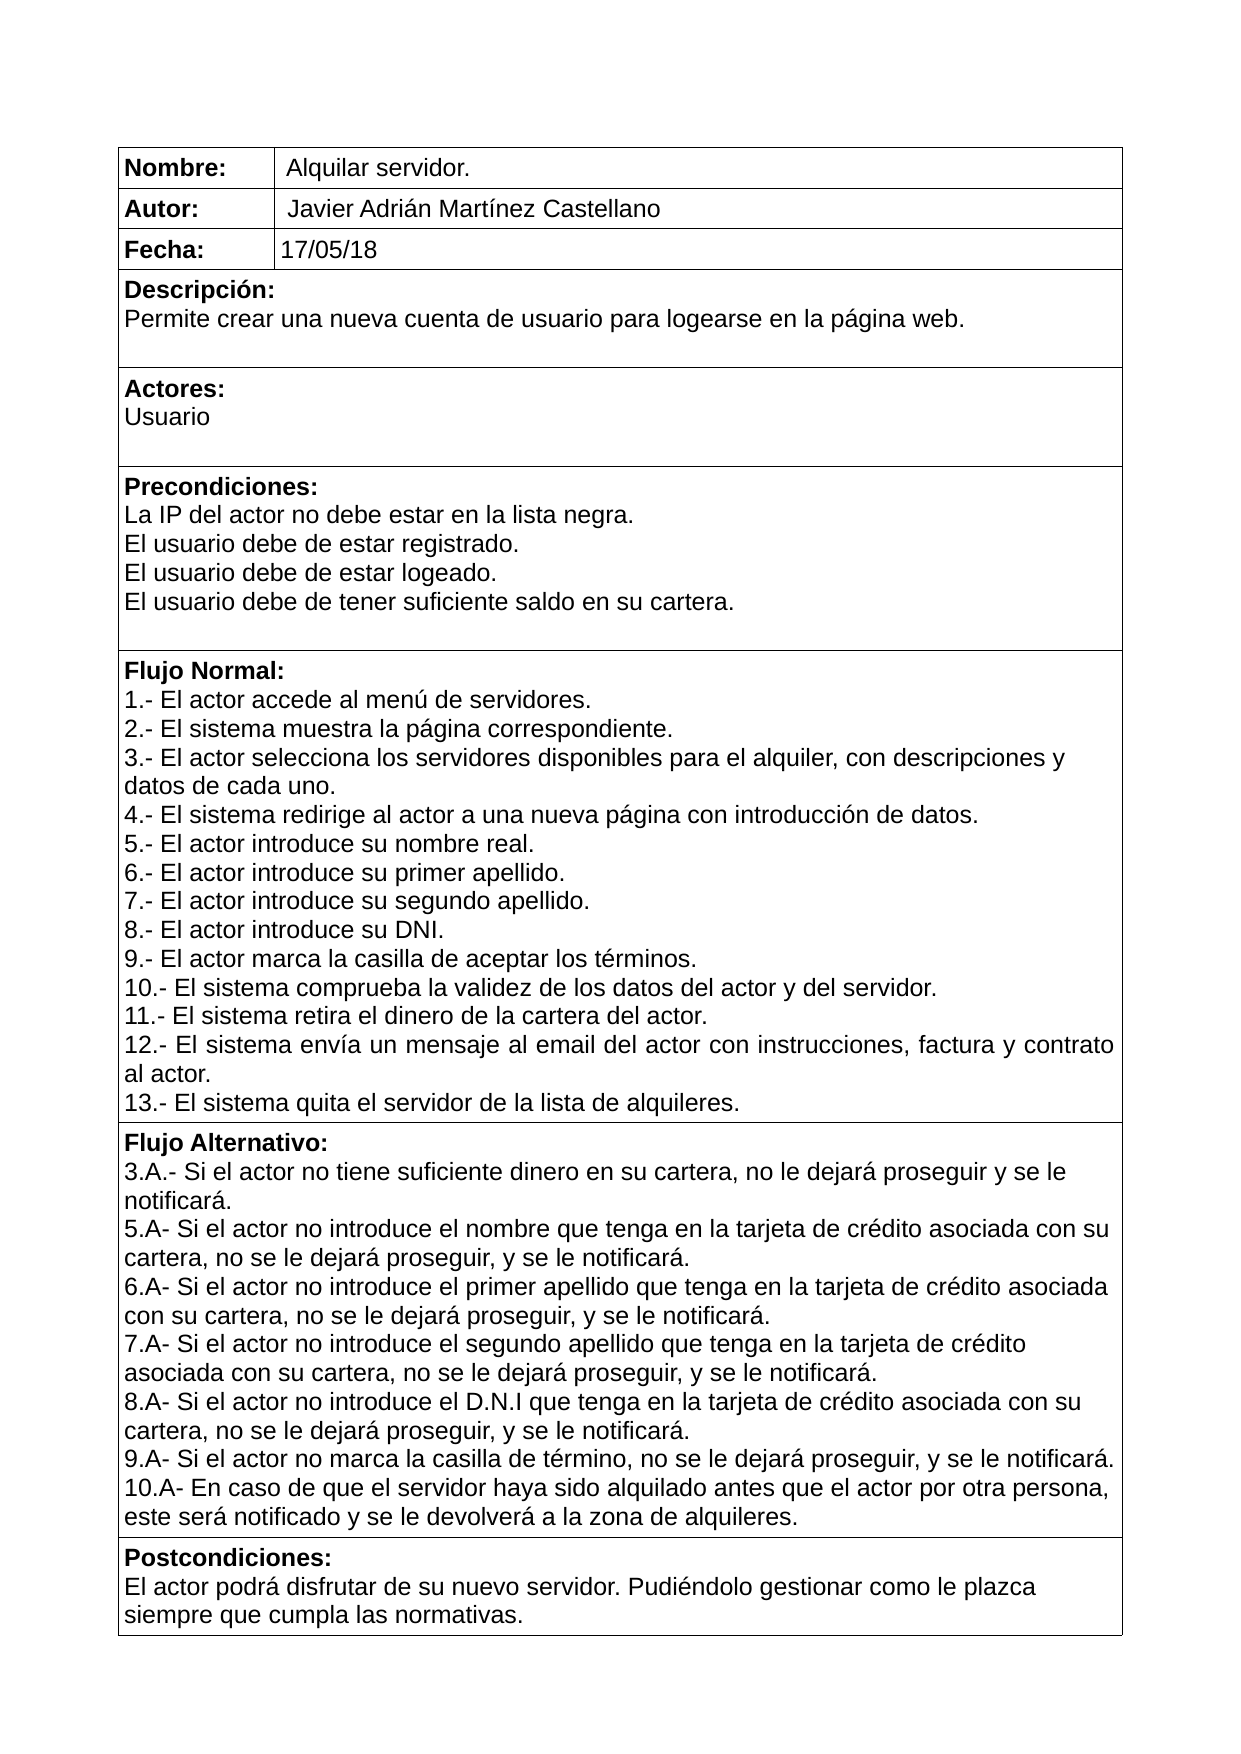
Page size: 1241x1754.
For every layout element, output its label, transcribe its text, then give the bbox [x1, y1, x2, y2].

table_cell Autor: [119, 189, 274, 228]
table_header Nombre: [119, 148, 274, 188]
table_header Alquilar servidor. [275, 148, 1122, 188]
table_cell Actores: Usuario [119, 368, 1122, 466]
table_cell 17/05/18 [275, 229, 1122, 269]
table_cell Flujo Alternativo: 3.A.- Si el actor no tiene suficiente dinero en su cartera, no le dejará proseguir y se le notificará. 5.A- Si el actor no introduce el nombre que tenga en la tarjeta de crédito asociada con su cartera, no se le dejará proseguir, y se le notificará. 6.A- Si el actor no introduce el primer apellido que tenga en la tarjeta de crédito asociada con su cartera, no se le dejará proseguir, y se le notificará. 7.A- Si el actor no introduce el segundo apellido que tenga en la tarjeta de crédito asociada con su cartera, no se le dejará proseguir, y se le notificará. 8.A- Si el actor no introduce el D.N.I que tenga en la tarjeta de crédito asociada con su cartera, no se le dejará proseguir, y se le notificará. 9.A- Si el actor no marca la casilla de término, no se le dejará proseguir, y se le notificará. 10.A- En caso de que el servidor haya sido alquilado antes que el actor por otra persona, este será notificado y se le devolverá a la zona de alquileres. [119, 1123, 1122, 1536]
table_cell Postcondiciones: El actor podrá disfrutar de su nuevo servidor. Pudiéndolo gestionar como le plazca siempre que cumpla las normativas. [119, 1538, 1122, 1635]
table_cell Precondiciones: La IP del actor no debe estar en la lista negra. El usuario debe de estar registrado. El usuario debe de estar logeado. El usuario debe de tener suficiente saldo en su cartera. [119, 467, 1122, 650]
table_cell Flujo Normal: 1.- El actor accede al menú de servidores. 2.- El sistema muestra la página correspondiente. 3.- El actor selecciona los servidores disponibles para el alquiler, con descripciones y datos de cada uno. 4.- El sistema redirige al actor a una nueva página con introducción de datos. 5.- El actor introduce su nombre real. 6.- El actor introduce su primer apellido. 7.- El actor introduce su segundo apellido. 8.- El actor introduce su DNI. 9.- El actor marca la casilla de aceptar los términos. 10.- El sistema comprueba la validez de los datos del actor y del servidor. 11.- El sistema retira el dinero de la cartera del actor. 12.- El sistema envía un mensaje al email del actor con instrucciones, factura y contrato al actor. 13.- El sistema quita el servidor de la lista de alquileres. [119, 651, 1122, 1122]
table_cell Descripción: Permite crear una nueva cuenta de usuario para logearse en la página web. [119, 270, 1122, 367]
table_cell Javier Adrián Martínez Castellano [275, 189, 1122, 228]
table_cell Fecha: [119, 229, 274, 269]
